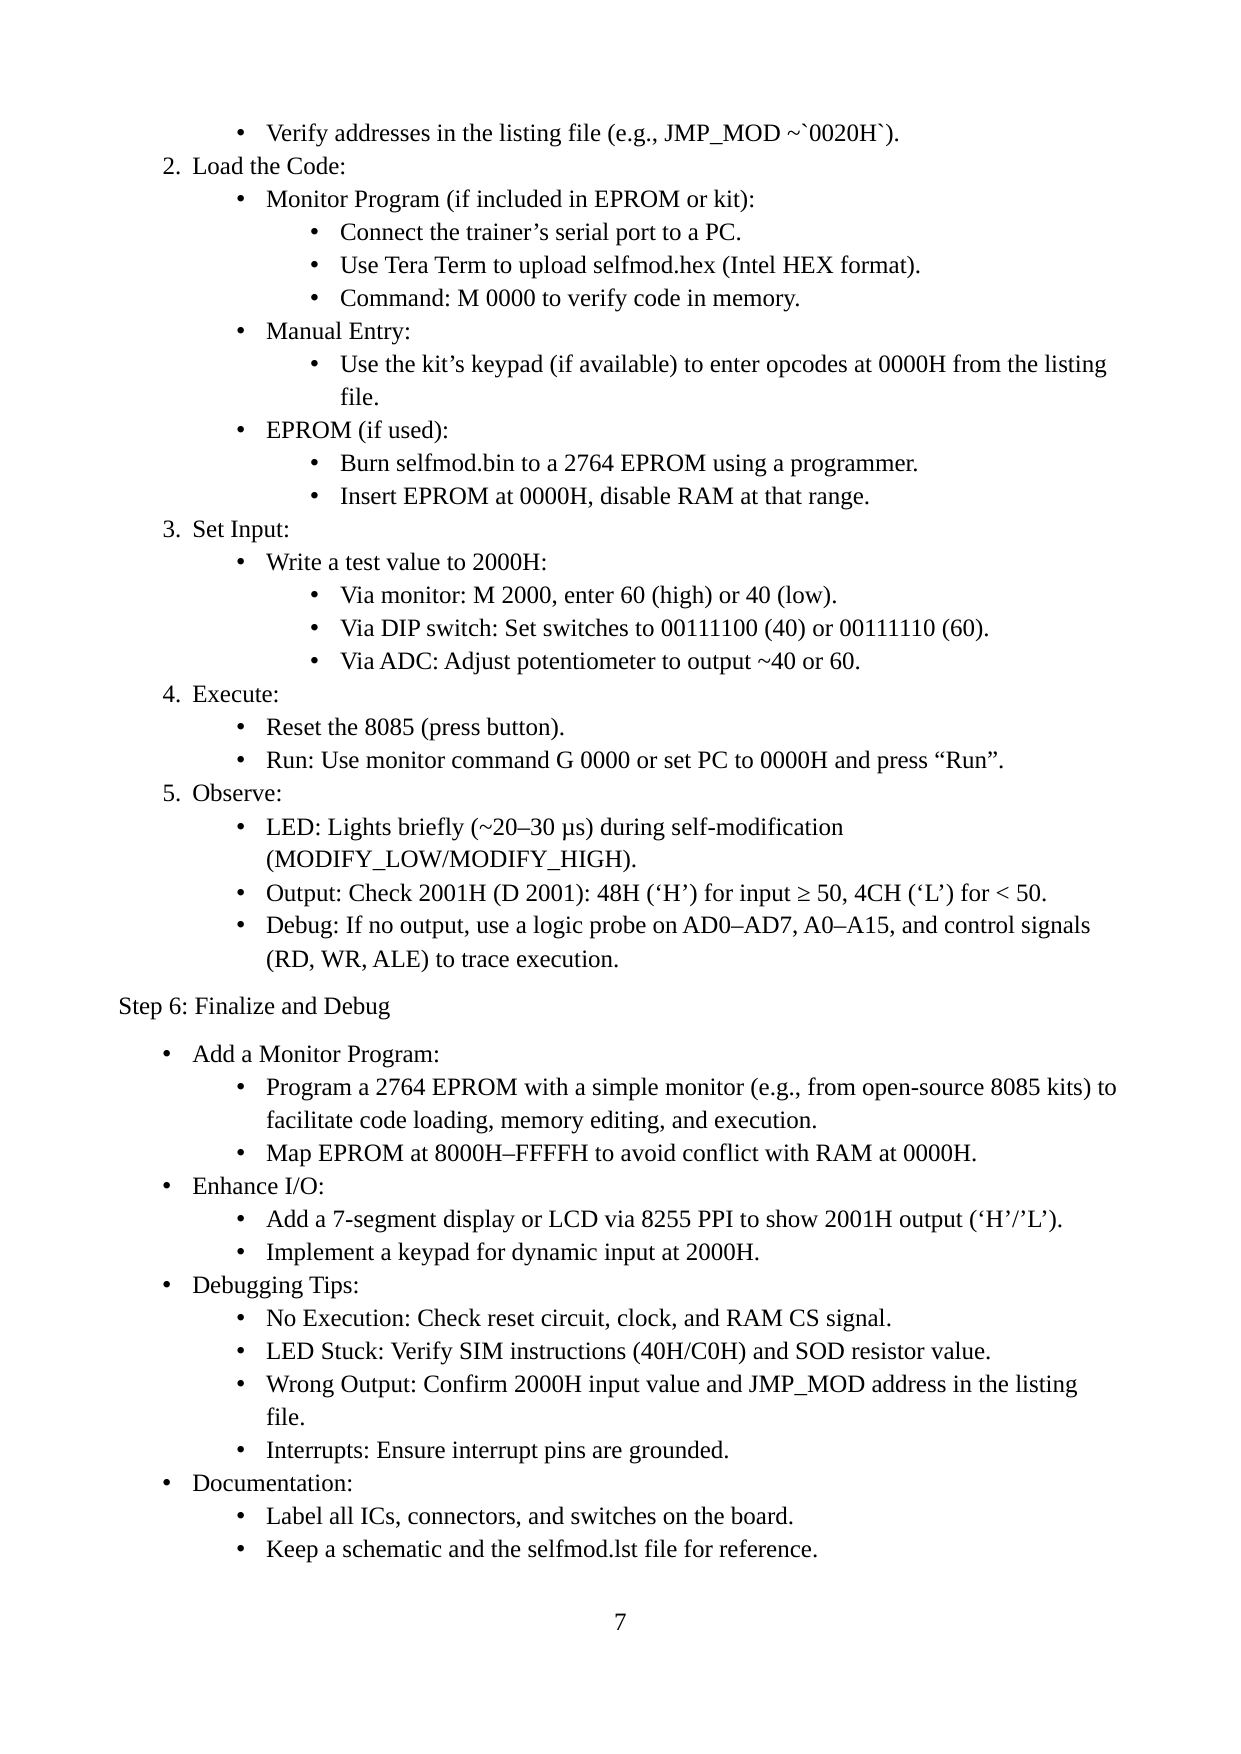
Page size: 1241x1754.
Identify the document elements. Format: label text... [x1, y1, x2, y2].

list Via ADC: Adjust potentiometer to output ~40 or 60. [310, 646, 1122, 675]
list Via DIP switch: Set switches to 00111100 (40) or 00111110 (60). [310, 613, 1122, 642]
list No Execution: Check reset circuit, clock, and RAM CS signal. [236, 1303, 1122, 1332]
list LED Stuck: Verify SIM instructions (40H/C0H) and SOD resistor value. [236, 1336, 1122, 1365]
list Add a 7-segment display or LCD via 8255 PPI to show 2001H output (‘H’/’L’). [236, 1204, 1122, 1233]
list Verify addresses in the listing file (e.g., JMP_MOD ~`0020H`). [236, 118, 1122, 147]
list Execute: [162, 679, 1122, 708]
list Interrupts: Ensure interrupt pins are grounded. [236, 1435, 1122, 1464]
list LED: Lights briefly (~20–30 µs) during self-modification (MODIFY_LOW/MODIFY_HIGH). [236, 812, 1122, 873]
list Program a 2764 EPROM with a simple monitor (e.g., from open-source 8085 kits) to facilitate code loading, memory editing, and execution. [236, 1072, 1122, 1134]
list Write a test value to 2000H: [236, 547, 1122, 576]
list Output: Check 2001H (D 2001): 48H (‘H’) for input ≥ 50, 4CH (‘L’) for < 50. [236, 878, 1122, 906]
list Run: Use monitor command G 0000 or set PC to 0000H and press “Run”. [236, 746, 1122, 774]
list Reset the 8085 (press button). [236, 712, 1122, 741]
list Observe: [162, 778, 1122, 807]
list Monitor Program (if included in EPROM or kit): [236, 184, 1122, 213]
list Debugging Tips: [162, 1270, 1122, 1299]
list Debug: If no output, use a logic probe on AD0–AD7, A0–A15, and control signals (RD, WR, ALE) to trace execution. [236, 911, 1122, 972]
list Enhance I/O: [162, 1171, 1122, 1200]
list Load the Code: [162, 151, 1122, 180]
text Step 6: Finalize and Debug [118, 991, 1122, 1020]
list Use the kit’s keypad (if available) to enter opcodes at 0000H from the listing file. [310, 349, 1122, 411]
list Burn selfmod.bin to a 2764 EPROM using a programmer. [310, 448, 1122, 477]
list Insert EPROM at 0000H, disable RAM at that range. [310, 481, 1122, 510]
list Add a Monitor Program: [162, 1039, 1122, 1068]
list Implement a keypad for dynamic input at 2000H. [236, 1237, 1122, 1266]
list Via monitor: M 2000, enter 60 (high) or 40 (low). [310, 580, 1122, 609]
list Command: M 0000 to verify code in memory. [310, 283, 1122, 312]
list EPROM (if used): [236, 415, 1122, 444]
list Connect the trainer’s serial port to a PC. [310, 217, 1122, 246]
list Label all ICs, connectors, and switches on the board. [236, 1501, 1122, 1530]
list Manual Entry: [236, 316, 1122, 345]
list Set Input: [162, 514, 1122, 543]
list Documentation: [162, 1468, 1122, 1497]
list Keep a schematic and the selfmod.lst file for reference. [236, 1534, 1122, 1563]
list Use Tera Term to upload selfmod.hex (Intel HEX format). [310, 250, 1122, 279]
list Map EPROM at 8000H–FFFFH to avoid conflict with RAM at 0000H. [236, 1138, 1122, 1167]
list Wrong Output: Confirm 2000H input value and JMP_MOD address in the listing file. [236, 1369, 1122, 1431]
